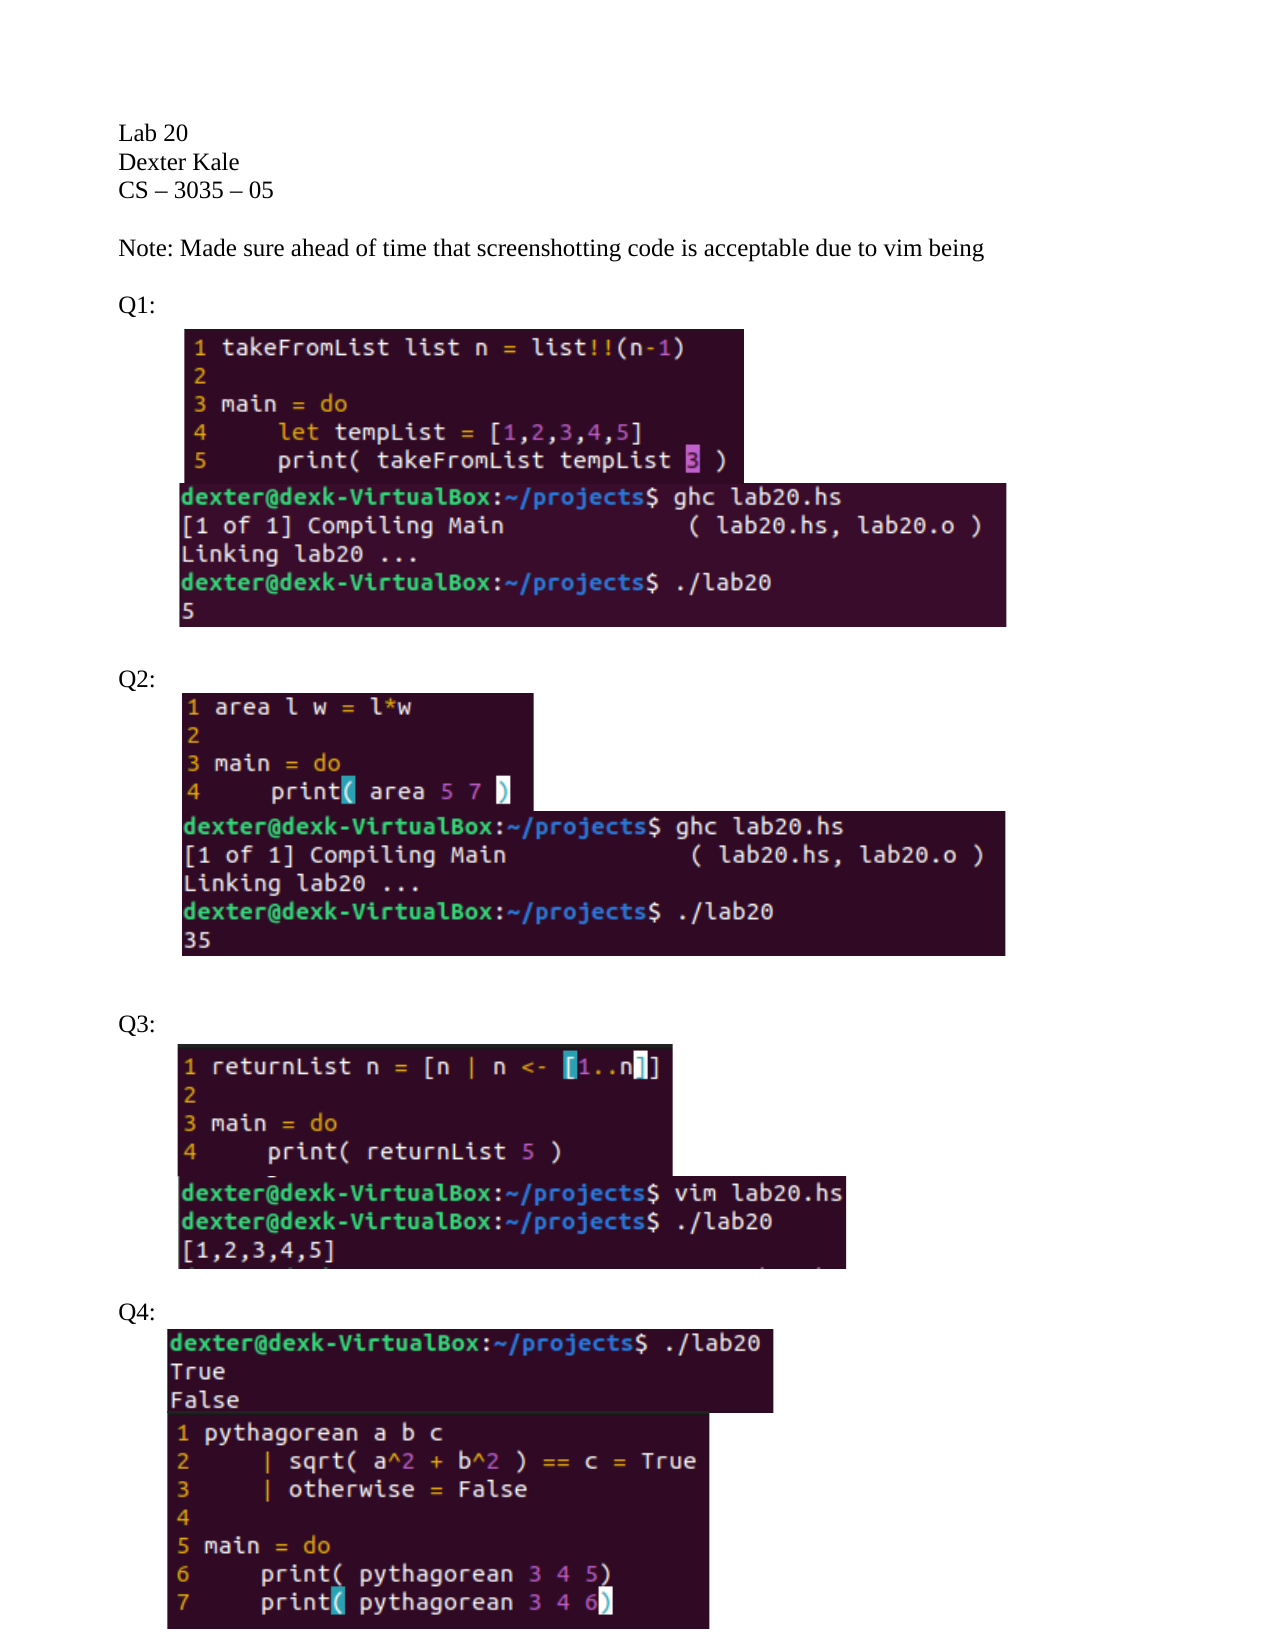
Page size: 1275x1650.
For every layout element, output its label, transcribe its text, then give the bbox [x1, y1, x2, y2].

text Q4: [118, 1297, 1157, 1326]
text Lab 20 [118, 118, 1157, 147]
text Q2: [118, 664, 1157, 693]
text Q1: [118, 291, 1157, 319]
picture [167, 1329, 774, 1629]
picture [182, 693, 1006, 956]
text Q3: [118, 1009, 1157, 1038]
picture [175, 329, 1007, 627]
picture [177, 1044, 847, 1269]
text Note: Made sure ahead of time that screenshotting code is acceptable due to vim being [118, 233, 1157, 262]
text CS – 3035 – 05 [118, 176, 1157, 204]
text Dexter Kale [118, 147, 1157, 176]
